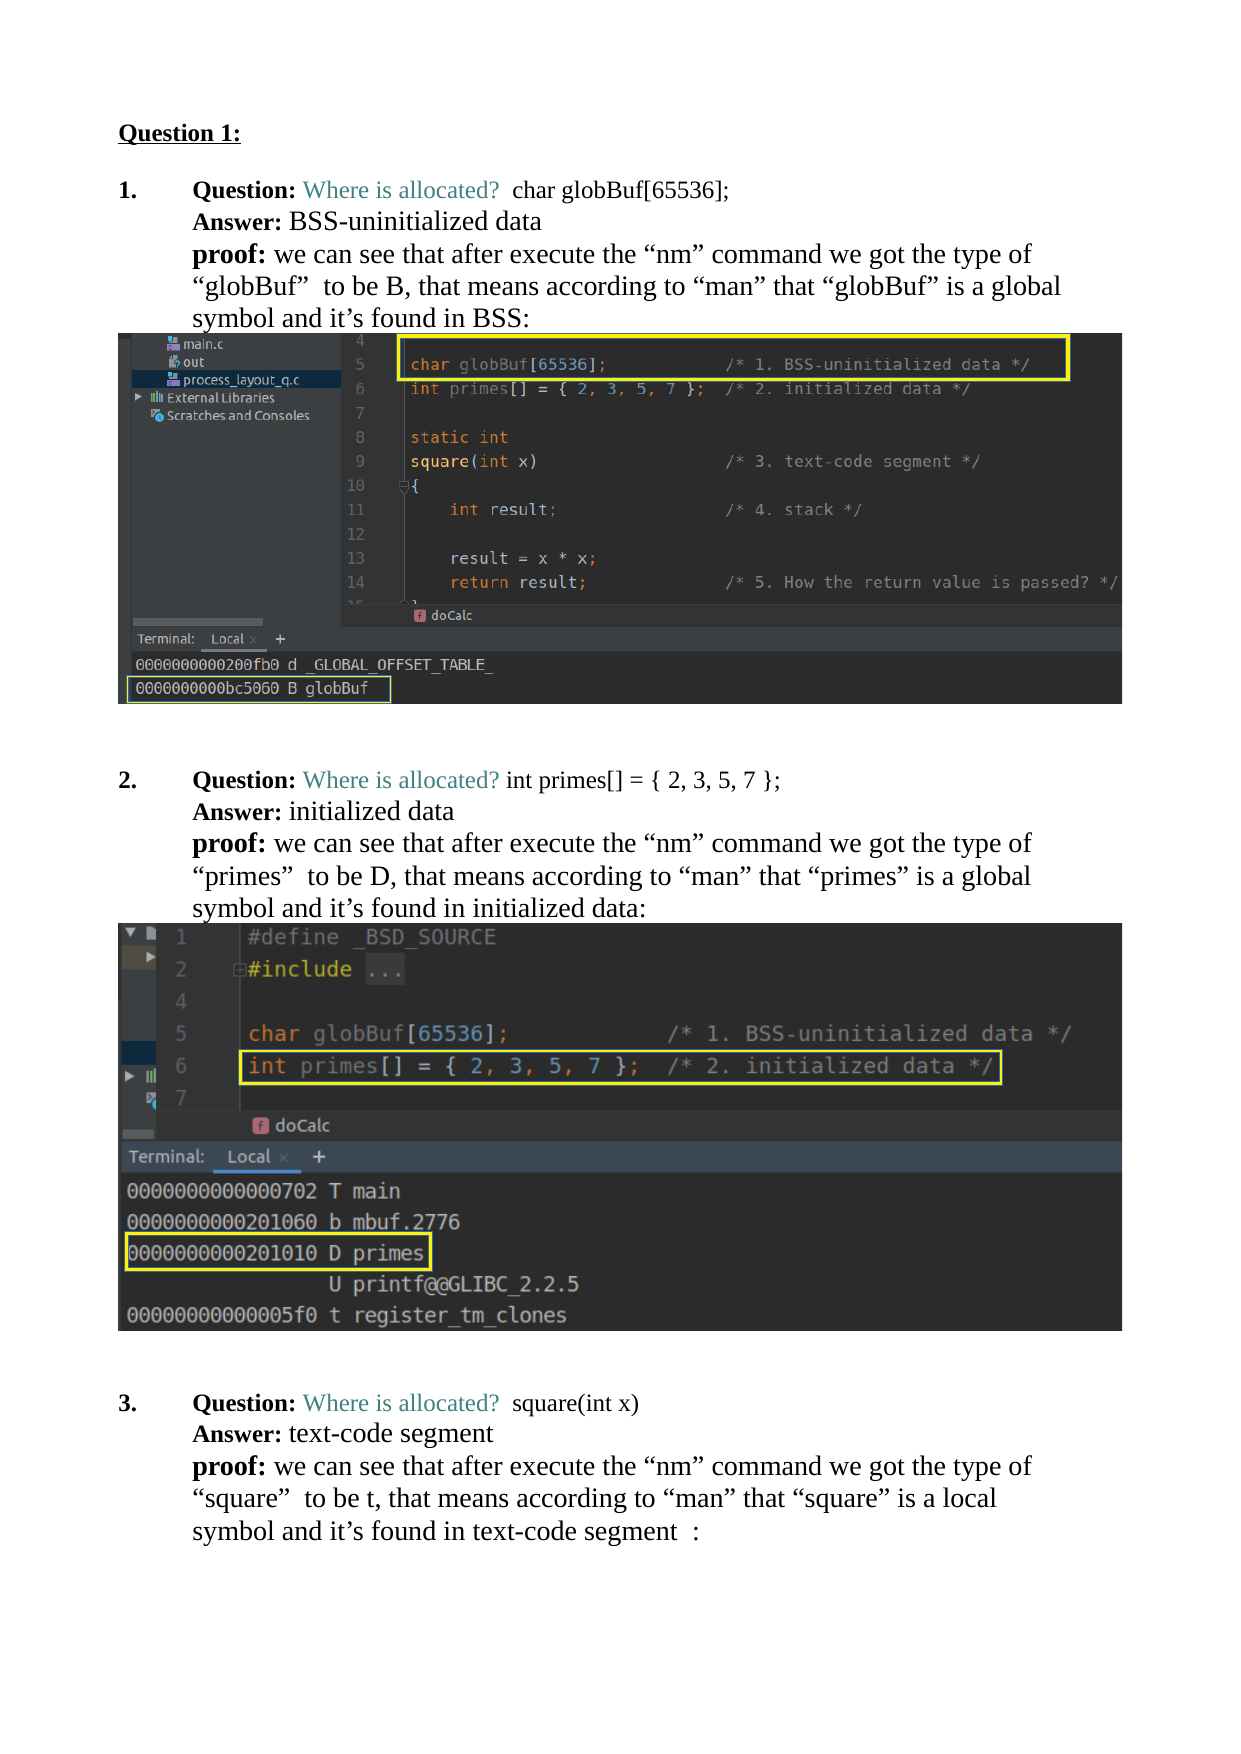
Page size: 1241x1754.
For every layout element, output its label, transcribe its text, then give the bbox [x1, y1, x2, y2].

text 1. Question: Where is allocated? char globBuf[65536]; [118, 176, 1122, 204]
picture [401, 339, 1065, 377]
text proof: we can see that after execute the “nm” command we got the type of “primes” to be D, that means according to “man” that “primes” is a global symbol and it’s found in initialized data: [118, 826, 1122, 923]
text proof: we can see that after execute the “nm” command we got the type of “square” to be t, that means according to “man” that “square” is a local symbol and it’s found in text-code segment : [118, 1449, 1122, 1546]
text Answer: initialized data [118, 794, 1122, 826]
text 3. Question: Where is allocated? square(int x) [118, 1388, 1122, 1417]
text Answer: text-code segment [118, 1417, 1122, 1449]
picture [129, 678, 389, 701]
picture [118, 333, 1123, 704]
text Answer: BSS-uninitialized data [118, 204, 1122, 237]
picture [118, 923, 1123, 1331]
text Question 1: [118, 118, 1122, 147]
text 2. Question: Where is allocated? int primes[] = { 2, 3, 5, 7 }; [118, 765, 1122, 794]
text proof: we can see that after execute the “nm” command we got the type of “globBuf” to be B, that means according to “man” that “globBuf” is a global symbol and it’s found in BSS: [118, 237, 1122, 333]
